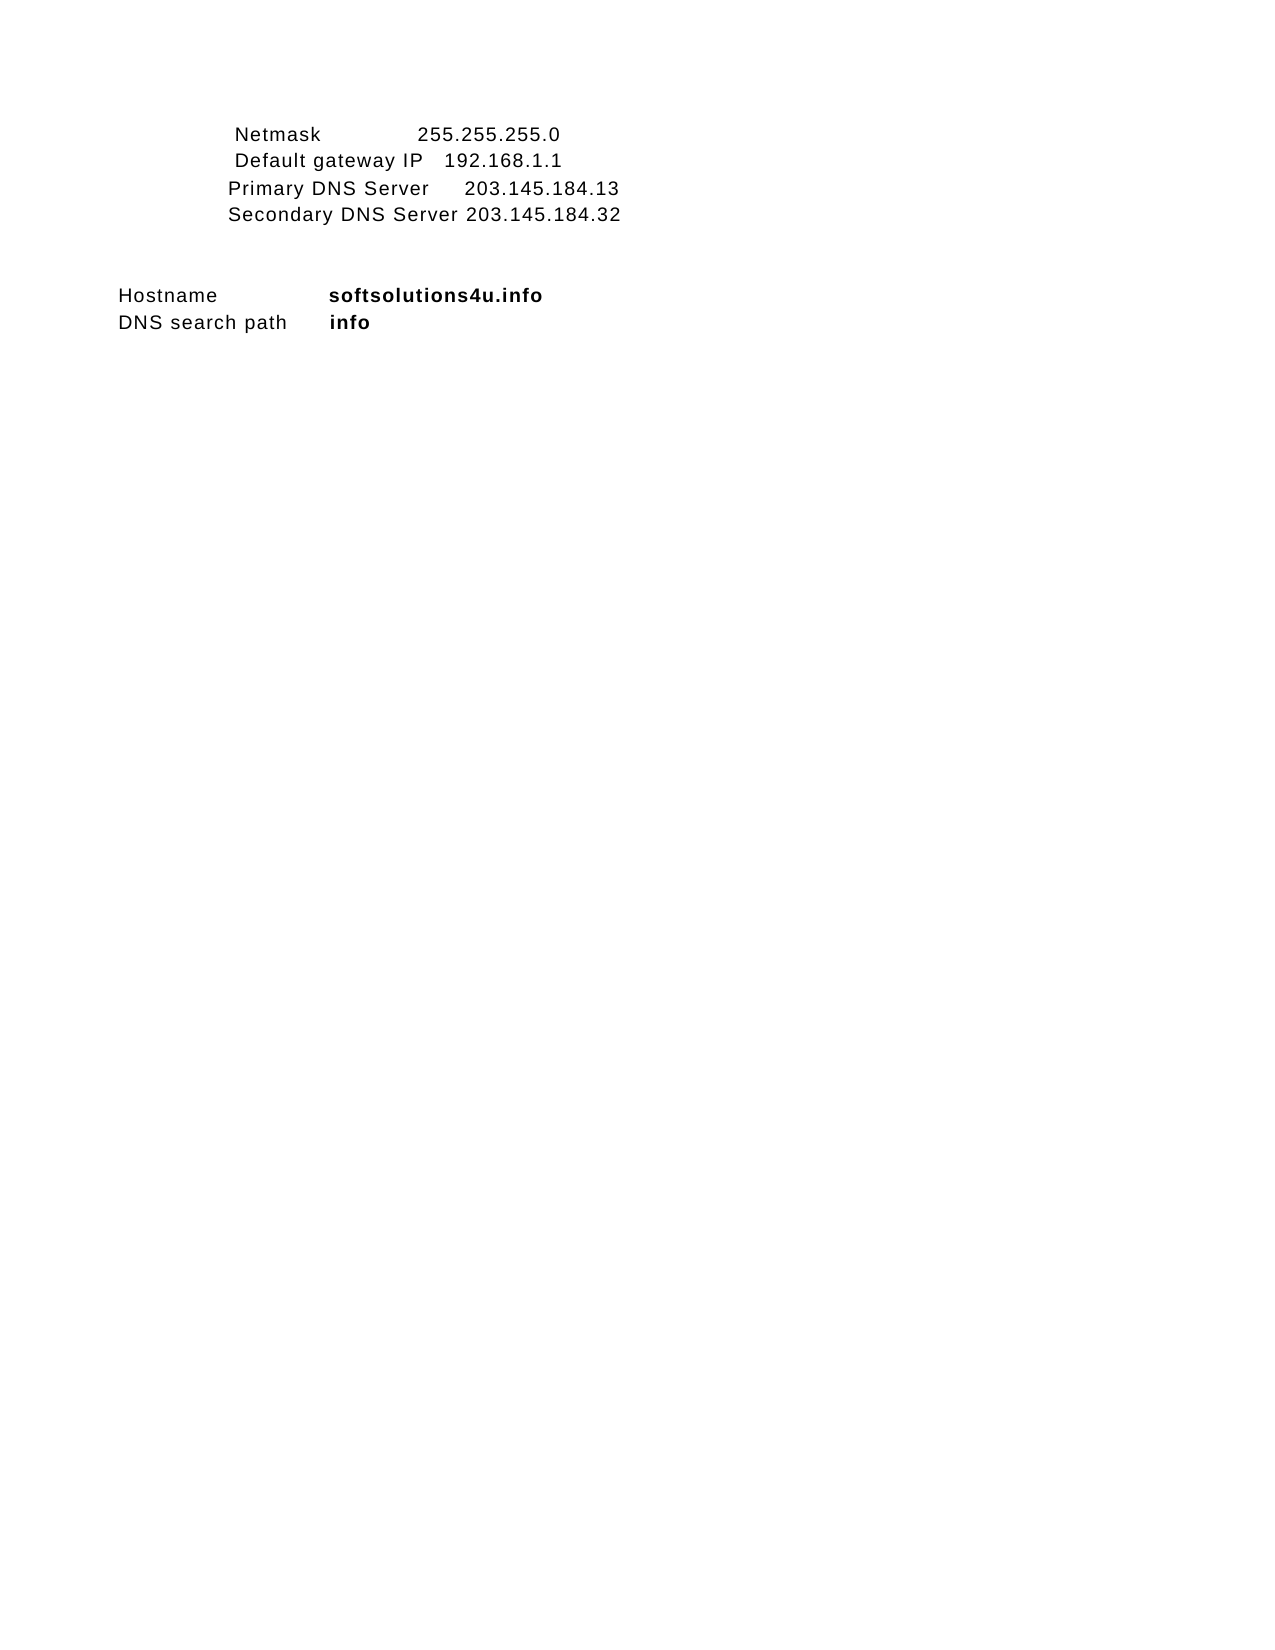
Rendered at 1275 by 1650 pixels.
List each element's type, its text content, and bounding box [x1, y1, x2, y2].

text Secondary DNS Server 203.145.184.32 [118, 199, 1157, 226]
text DNS search path info [118, 307, 1157, 334]
text Primary DNS Server 203.145.184.13 [118, 172, 1157, 199]
text Hostname softsolutions4u.info [118, 280, 1157, 307]
text Netmask 255.255.255.0 [118, 118, 1157, 145]
text Default gateway IP 192.168.1.1 [118, 145, 1157, 172]
